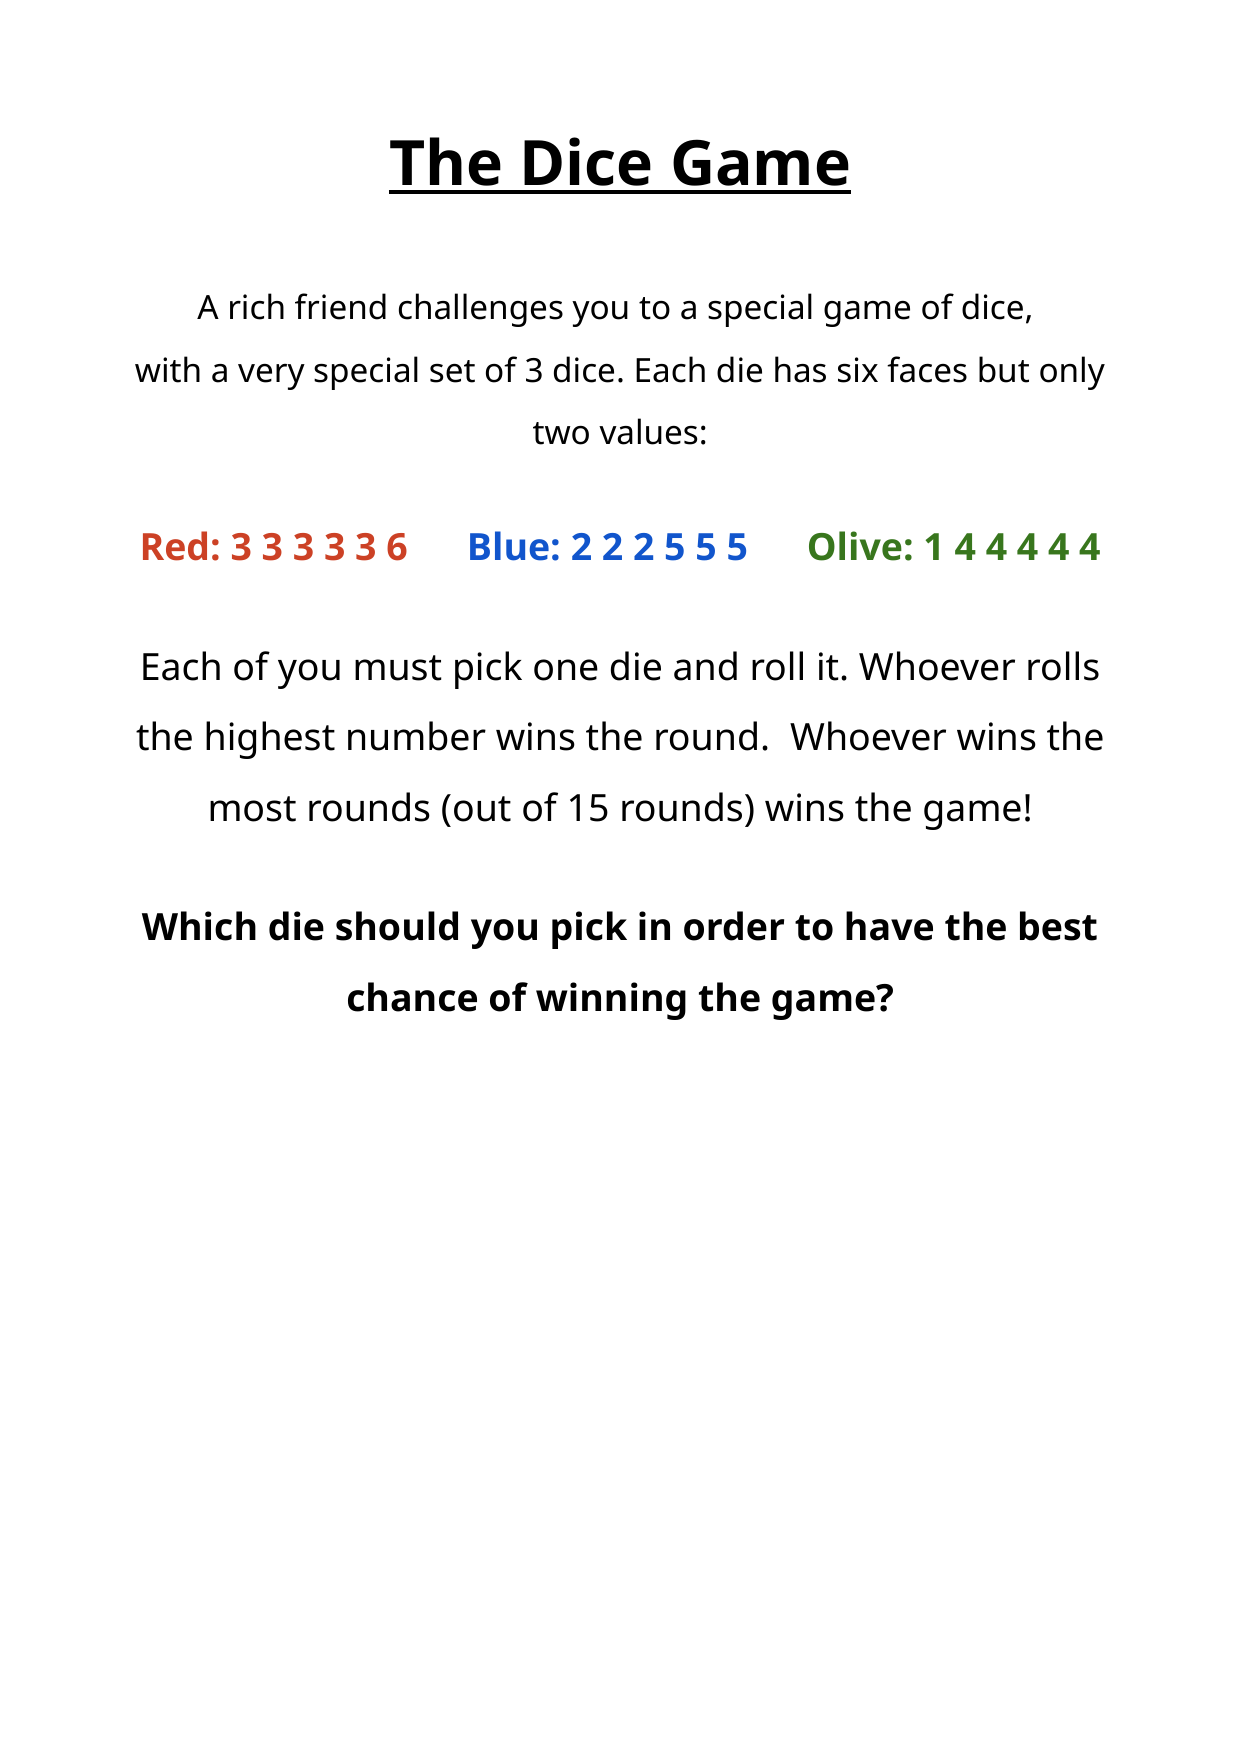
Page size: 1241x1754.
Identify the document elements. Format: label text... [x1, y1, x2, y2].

text with a very special set of 3 dice. Each die has six faces but only two values: [118, 346, 1122, 454]
text The Dice Game [118, 118, 1122, 203]
text Red: 3 3 3 3 3 6 Blue: 2 2 2 5 5 5 Olive: 1 4 4 4 4 4 [118, 521, 1122, 572]
text Each of you must pick one die and roll it. Whoever rolls the highest number wins the round. Whoever wins the most rounds (out of 15 rounds) wins the game! [118, 640, 1122, 832]
text A rich friend challenges you to a special game of dice, [118, 284, 1122, 329]
text Which die should you pick in order to have the best chance of winning the game? [118, 901, 1122, 1022]
